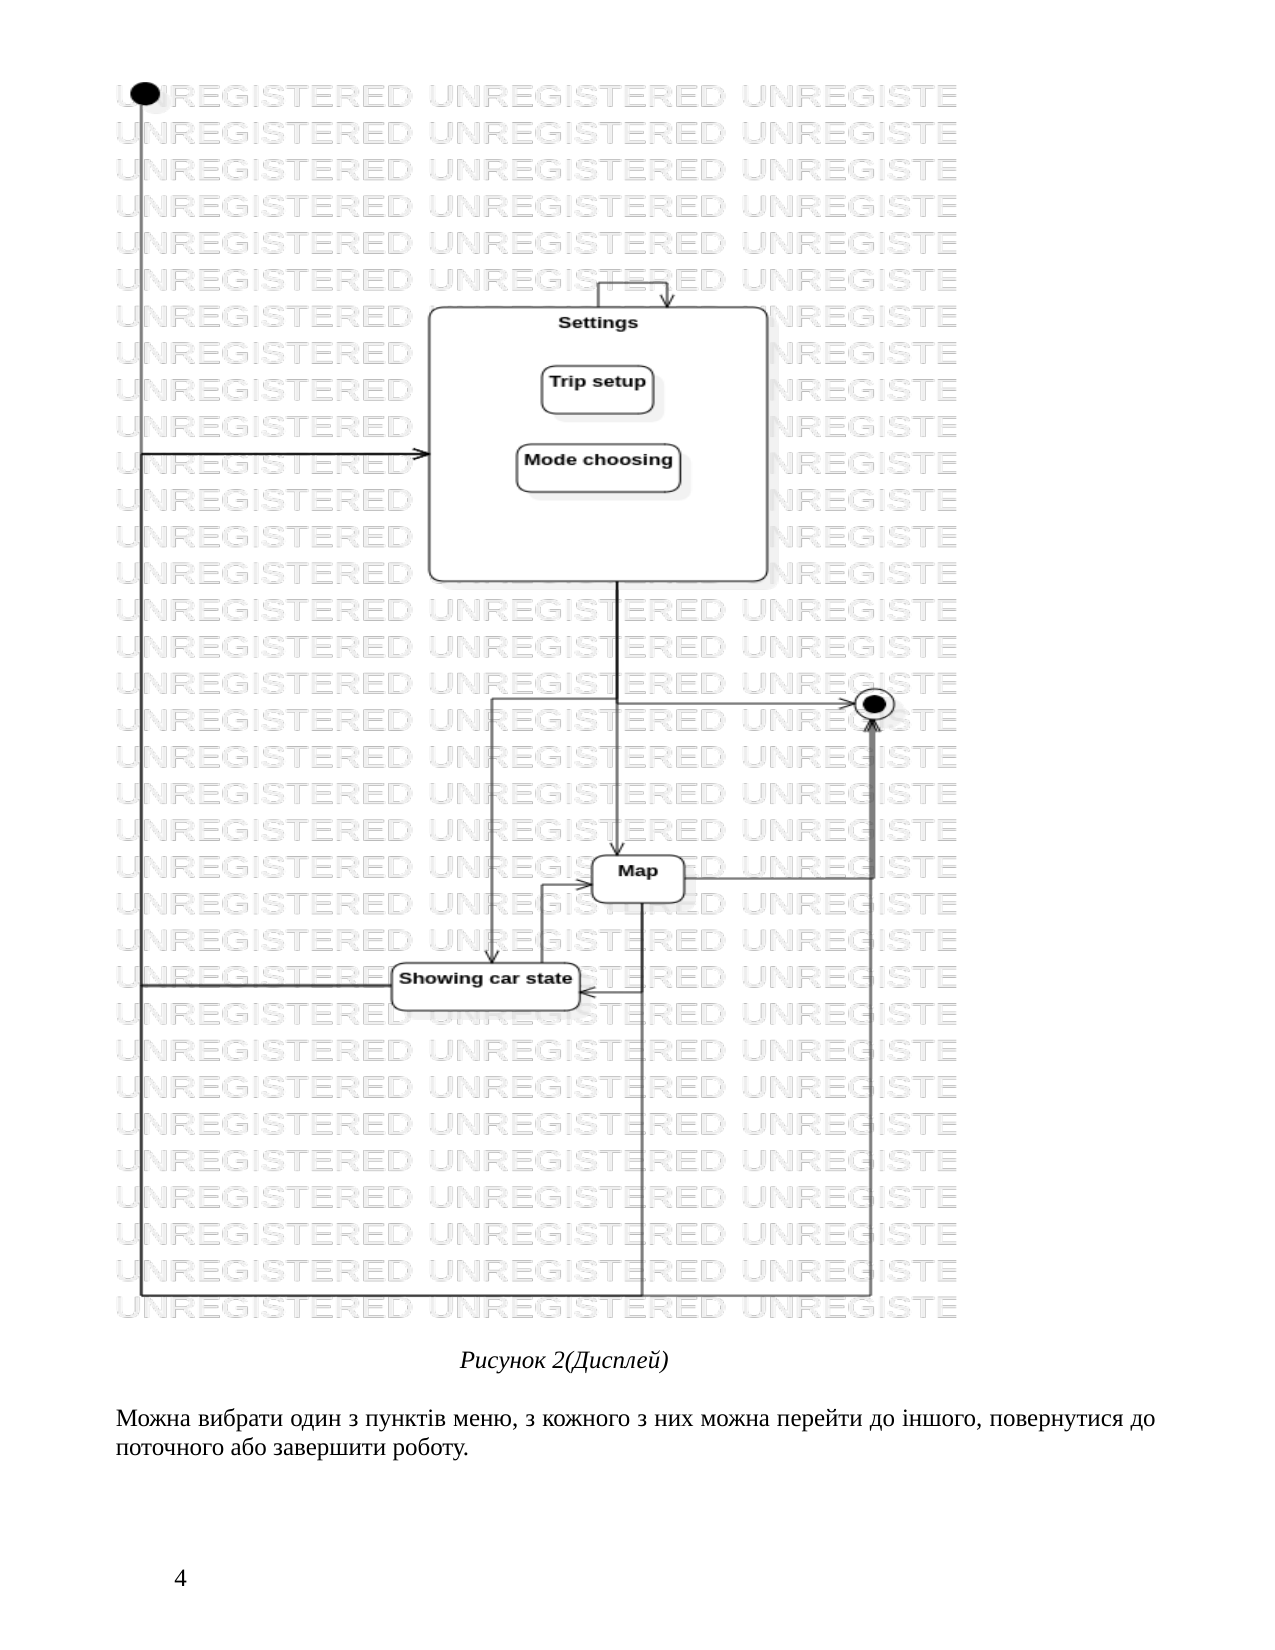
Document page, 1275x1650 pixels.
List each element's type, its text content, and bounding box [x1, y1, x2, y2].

picture [115, 71, 957, 1346]
text Можна вибрати один з пунктів меню, з кожного з них можна перейти до іншого, повернутися до поточного або завершити роботу. [116, 1403, 1156, 1461]
text Рисунок 2(Дисплей) [116, 1346, 956, 1374]
